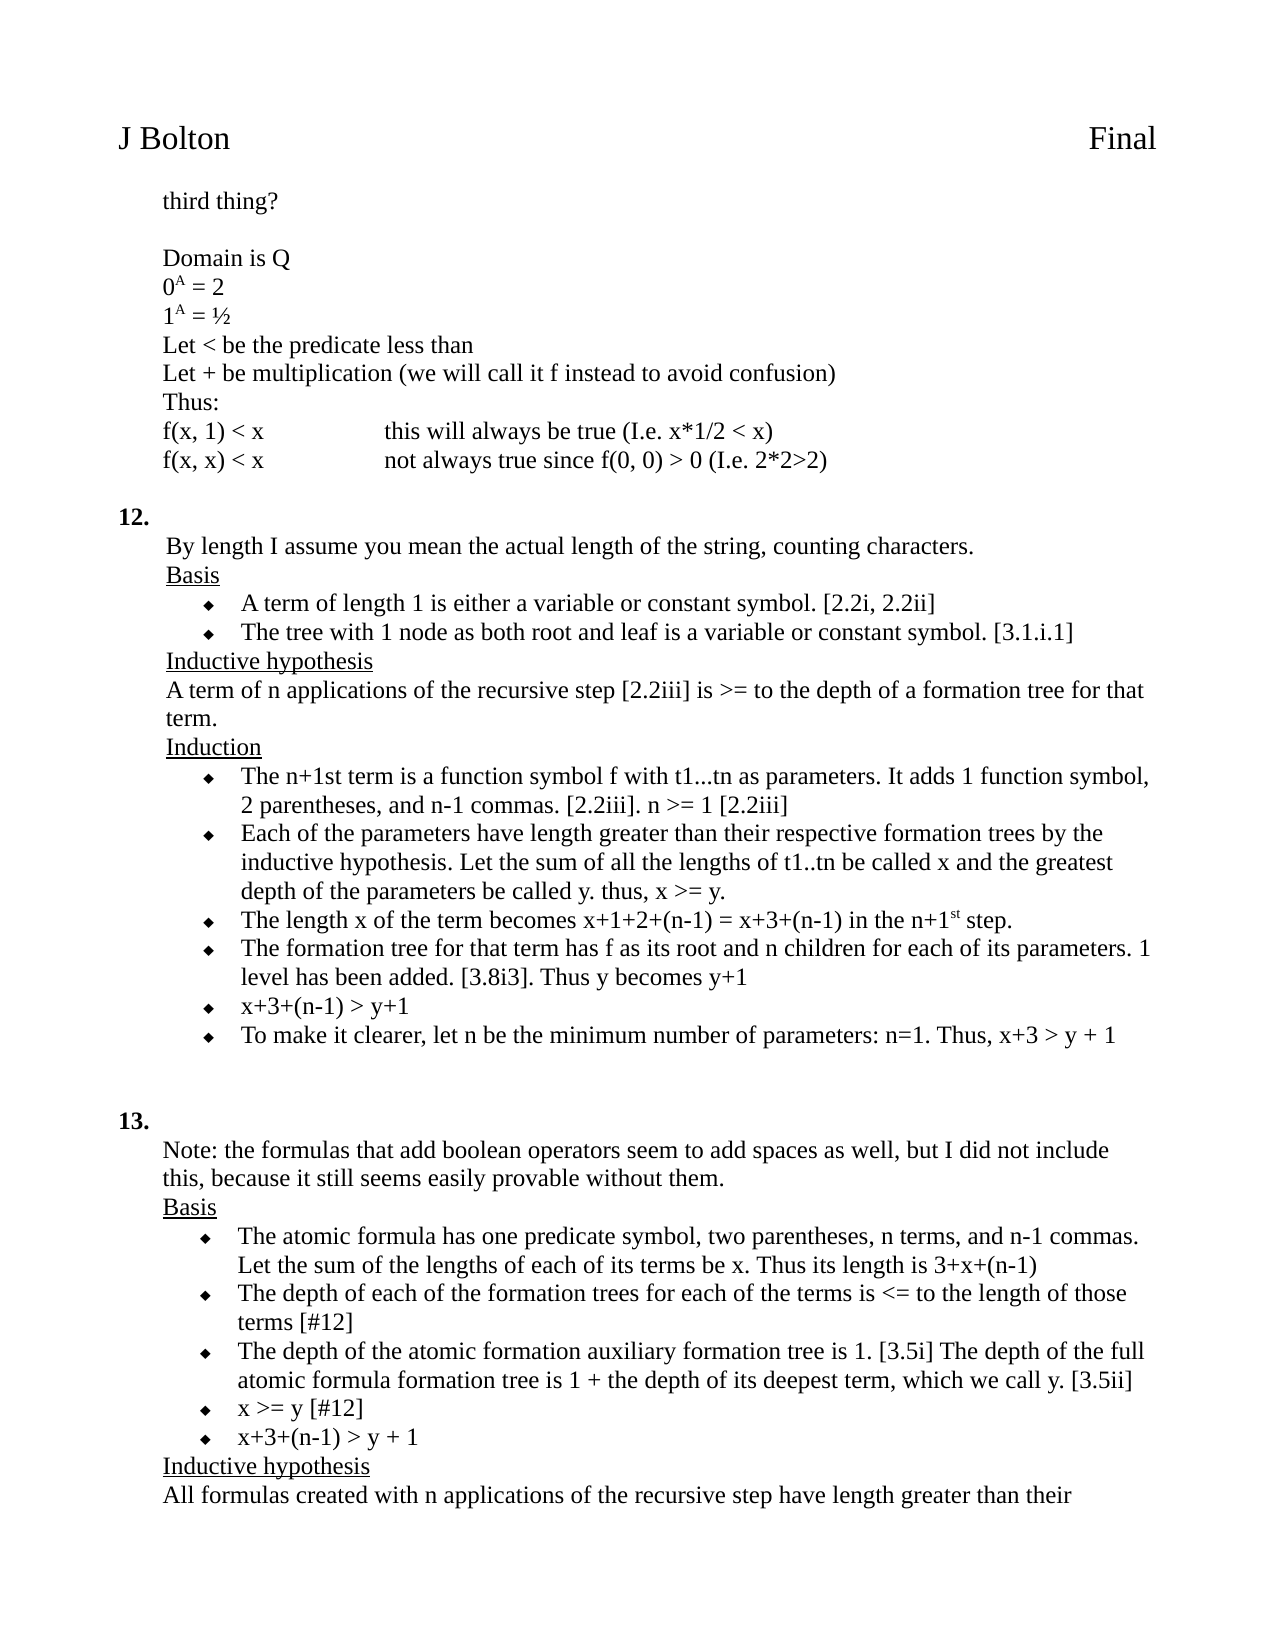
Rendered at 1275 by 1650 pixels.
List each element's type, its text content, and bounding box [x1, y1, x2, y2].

list The length x of the term becomes x+1+2+(n-1) = x+3+(n-1) in the n+1st step. [203, 905, 1157, 933]
list The n+1st term is a function symbol f with t1...tn as parameters. It adds 1 function symbol, 2 parentheses, and n-1 commas. [2.2iii]. n >= 1 [2.2iii] [203, 761, 1157, 818]
text Note: the formulas that add boolean operators seem to add spaces as well, but I did not include this, because it still seems easily provable without them. [162, 1135, 1157, 1192]
text Domain is Q [162, 243, 1157, 272]
text Let + be multiplication (we will call it f instead to avoid confusion) [162, 358, 1157, 387]
text Inductive hypothesis [166, 646, 1157, 675]
list The depth of the atomic formation auxiliary formation tree is 1. [3.5i] The depth of the full atomic formula formation tree is 1 + the depth of its deepest term, which we call y. [3.5ii] [200, 1336, 1157, 1393]
list A term of length 1 is either a variable or constant symbol. [2.2i, 2.2ii] [203, 588, 1157, 617]
text By length I assume you mean the actual length of the string, counting characters. [166, 531, 1157, 560]
list Each of the parameters have length greater than their respective formation trees by the inductive hypothesis. Let the sum of all the lengths of t1..tn be called x and the greatest depth of the parameters be called y. thus, x >= y. [203, 818, 1157, 905]
text Inductive hypothesis [162, 1451, 1157, 1480]
text Thus: [162, 387, 1157, 416]
list The formation tree for that term has f as its root and n children for each of its parameters. 1 level has been added. [3.8i3]. Thus y becomes y+1 [203, 933, 1157, 991]
list To make it clearer, let n be the minimum number of parameters: n=1. Thus, x+3 > y + 1 [203, 1020, 1157, 1048]
text 0A = 2 [162, 272, 1157, 301]
list x+3+(n-1) > y+1 [203, 991, 1157, 1020]
text Induction [166, 732, 1157, 761]
text f(x, 1) < x this will always be true (I.e. x*1/2 < x) [162, 416, 1157, 445]
text Let < be the predicate less than [162, 330, 1157, 358]
text 13. [118, 1106, 1157, 1135]
text A term of n applications of the recursive step [2.2iii] is >= to the depth of a formation tree for that term. [166, 675, 1157, 732]
list x+3+(n-1) > y + 1 [200, 1422, 1157, 1451]
text All formulas created with n applications of the recursive step have length greater than their [162, 1480, 1157, 1508]
list The depth of each of the formation trees for each of the terms is <= to the length of those terms [#12] [200, 1278, 1157, 1336]
text 12. [118, 502, 1157, 531]
text Basis [162, 1192, 1157, 1221]
text 1A = ½ [162, 301, 1157, 330]
list The atomic formula has one predicate symbol, two parentheses, n terms, and n-1 commas. Let the sum of the lengths of each of its terms be x. Thus its length is 3+x+(n-1) [200, 1221, 1157, 1278]
text f(x, x) < x not always true since f(0, 0) > 0 (I.e. 2*2>2) [162, 445, 1157, 473]
text third thing? [162, 186, 1157, 215]
list The tree with 1 node as both root and leaf is a variable or constant symbol. [3.1.i.1] [203, 617, 1157, 646]
list x >= y [#12] [200, 1393, 1157, 1422]
text Basis [166, 560, 1157, 588]
